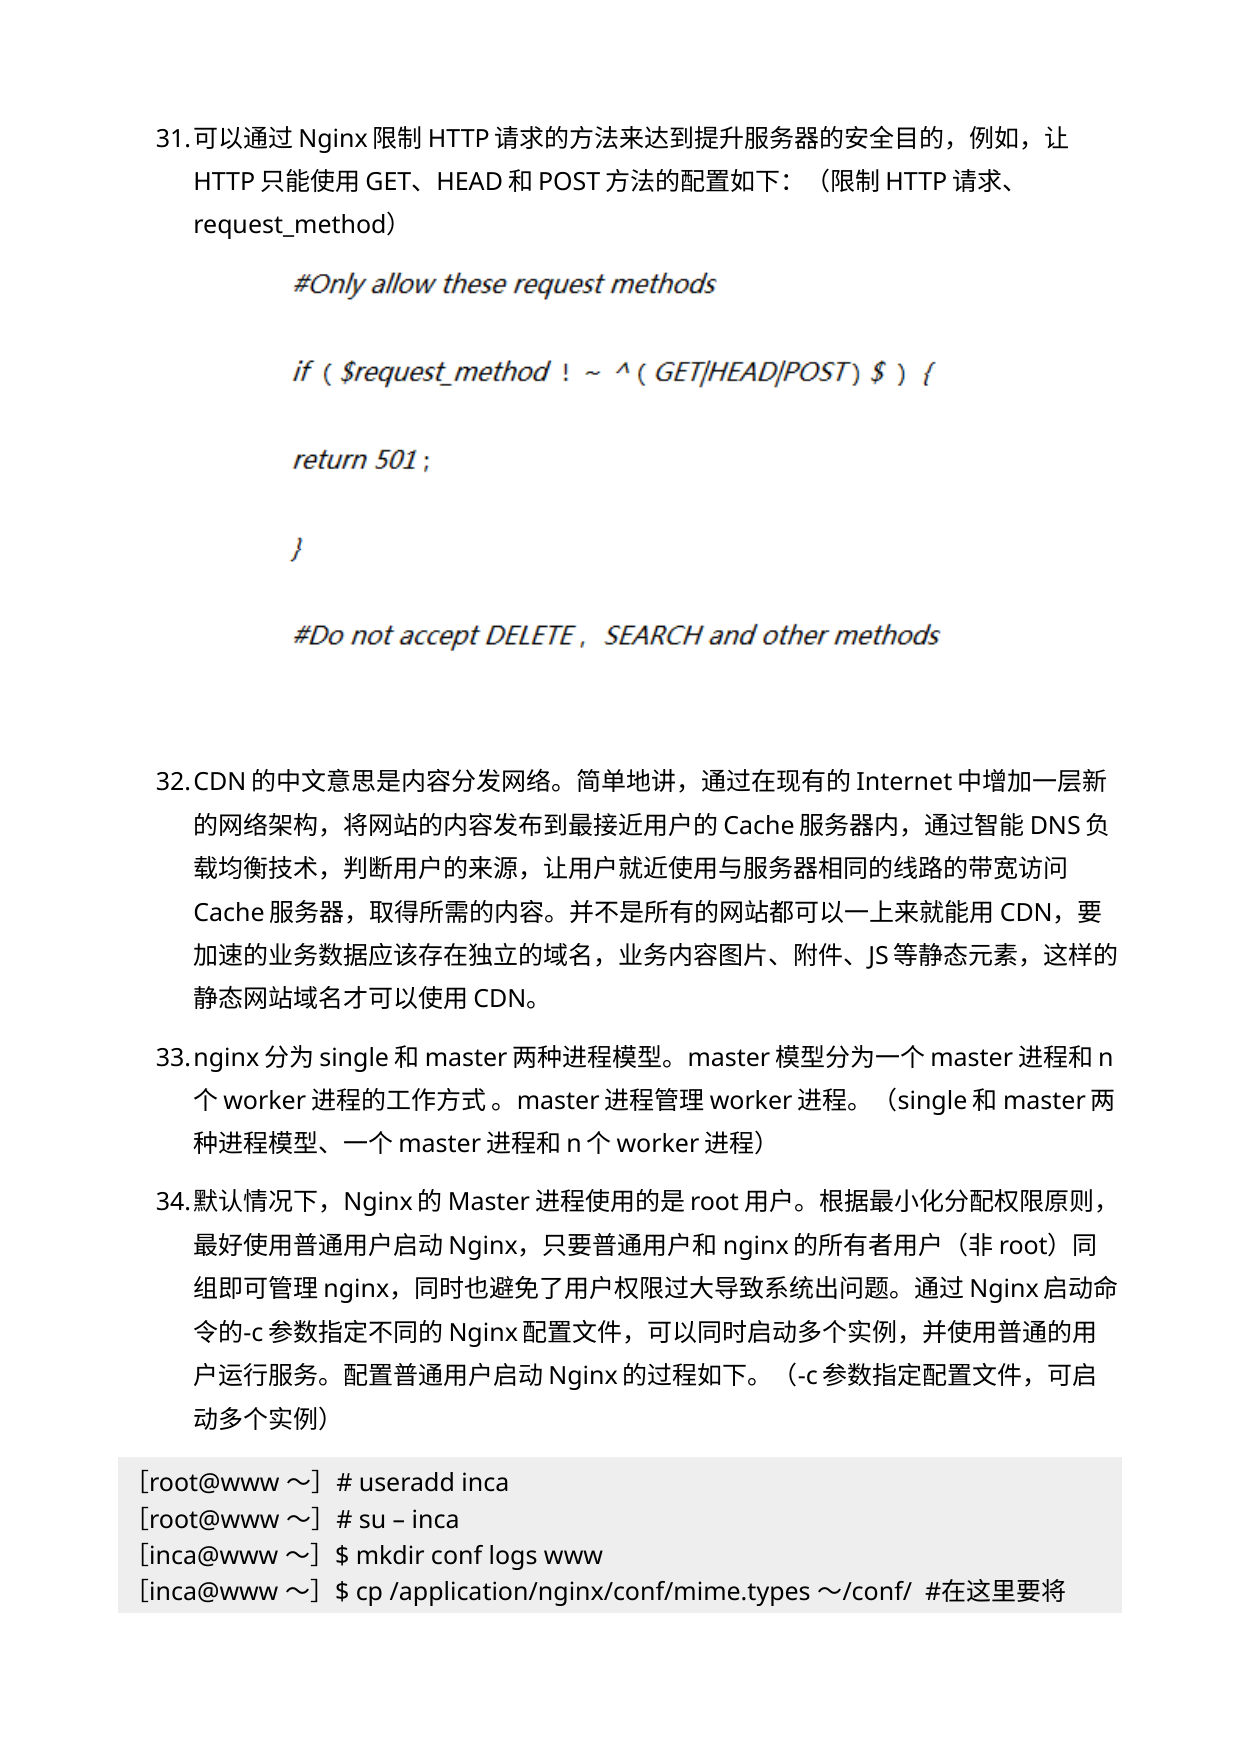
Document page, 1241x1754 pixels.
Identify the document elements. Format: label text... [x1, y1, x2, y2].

picture [276, 263, 964, 662]
list 默认情况下，Nginx的Master进程使用的是root用户。根据最小化分配权限原则，最好使用普通用户启动Nginx，只要普通用户和nginx的所有者用户（非root）同组即可管理nginx，同时也避免了用户权限过大导致系统出问题。通过Nginx启动命令的-c参数指定不同的Nginx配置文件，可以同时启动多个实例，并使用普通的用户运行服务。配置普通用户启动Nginx的过程如下。（-c参数指定配置文件，可启动多个实例） [156, 1182, 1122, 1435]
table_header ［root@www ～］# useradd inca ［root@www ～］# su – inca ［inca@www ～］$ mkdir conf logs www ［inca@www ～］$ cp /application/nginx/conf/mime.types ～/conf/ #在这里要将 [118, 1457, 1122, 1613]
list 可以通过Nginx限制HTTP请求的方法来达到提升服务器的安全目的，例如，让HTTP只能使用GET、HEAD和POST方法的配置如下：（限制HTTP请求、request_method） [156, 118, 1122, 241]
list nginx分为single和 master两种进程模型。master模型分为一个master进程和n个worker进程的工作方式 。master进程管理worker进程。（single和 master两种进程模型、一个master进程和n个worker进程） [156, 1037, 1122, 1160]
list CDN的中文意思是内容分发网络。简单地讲，通过在现有的Internet中增加一层新的网络架构，将网站的内容发布到最接近用户的Cache服务器内，通过智能DNS负载均衡技术，判断用户的来源，让用户就近使用与服务器相同的线路的带宽访问Cache服务器，取得所需的内容。并不是所有的网站都可以一上来就能用CDN，要加速的业务数据应该存在独立的域名，业务内容图片、附件、JS等静态元素，这样的静态网站域名才可以使用CDN。 [156, 762, 1122, 1015]
